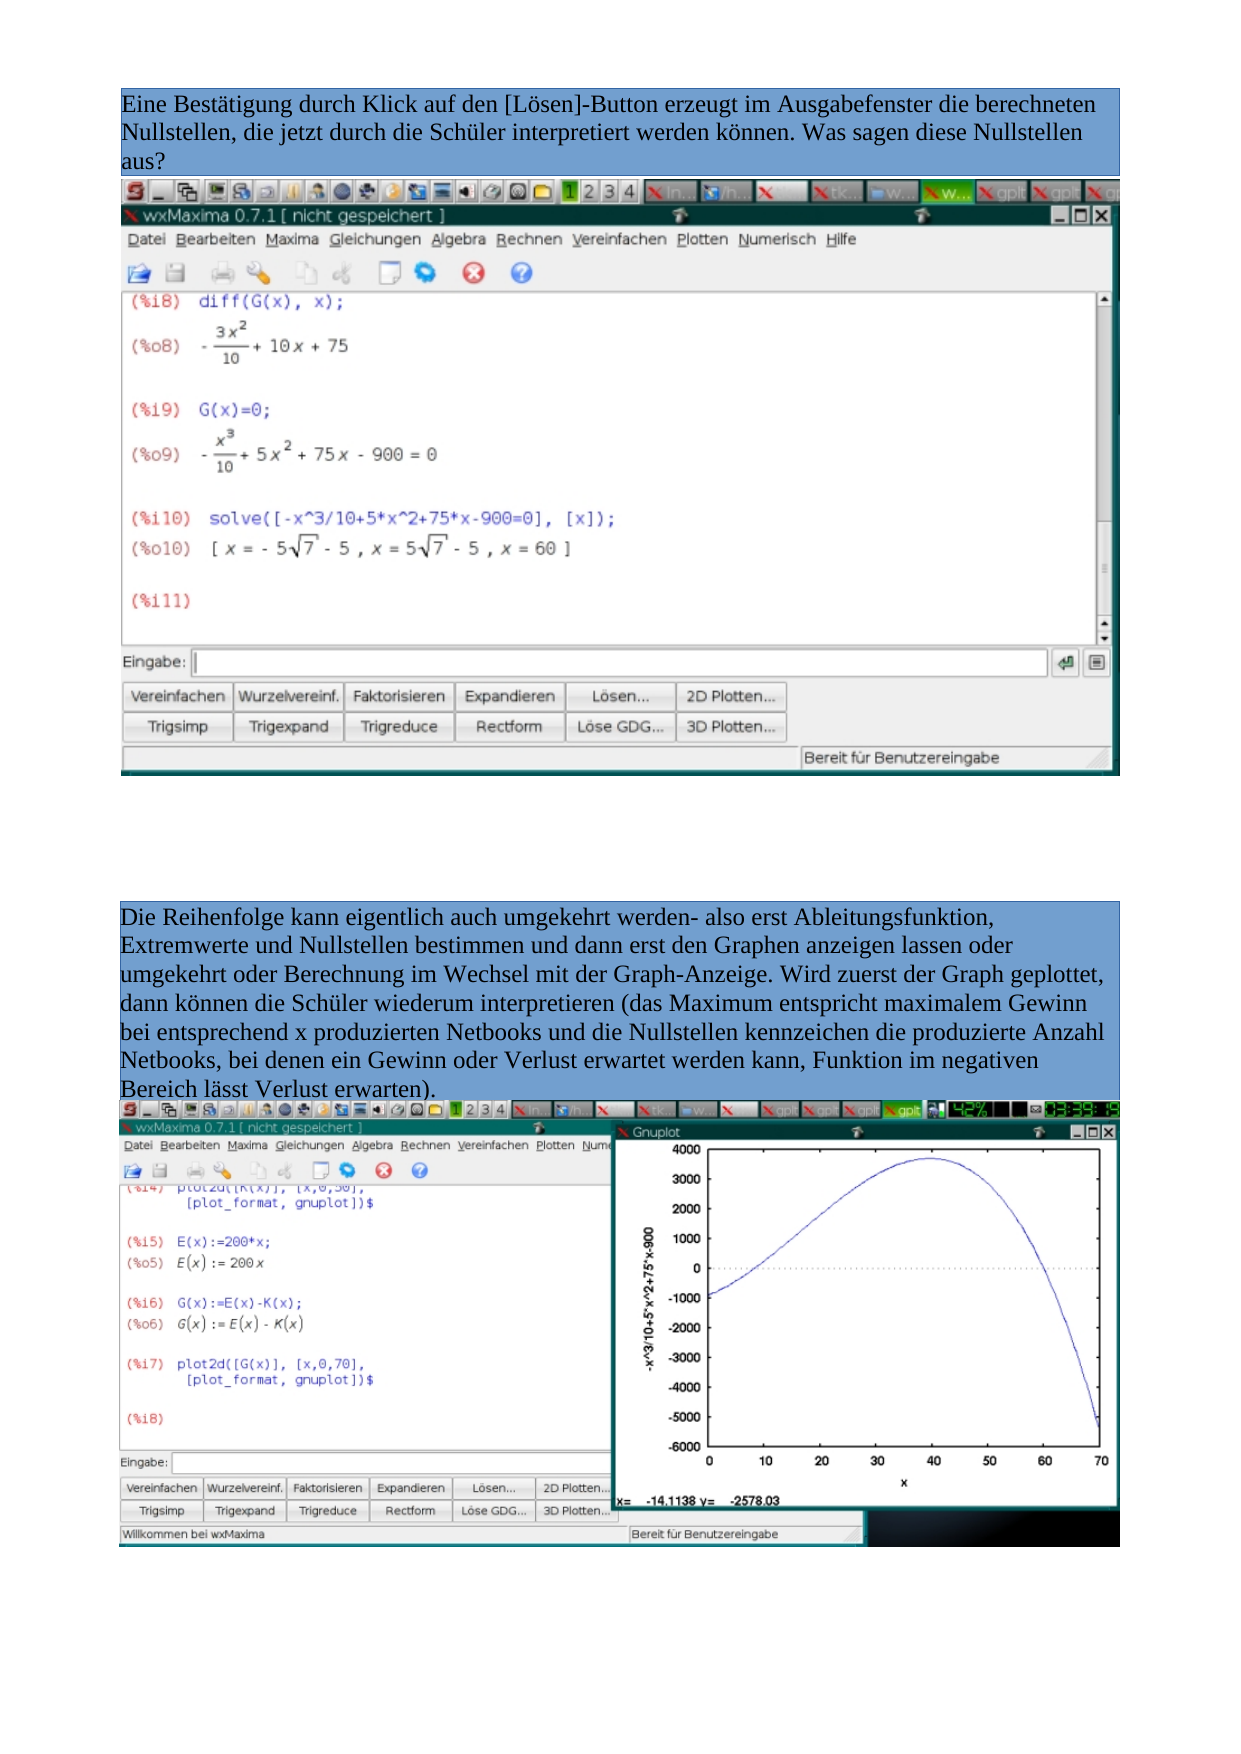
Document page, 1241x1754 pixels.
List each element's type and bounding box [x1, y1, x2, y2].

picture [119, 1100, 1120, 1547]
picture [121, 179, 1120, 776]
